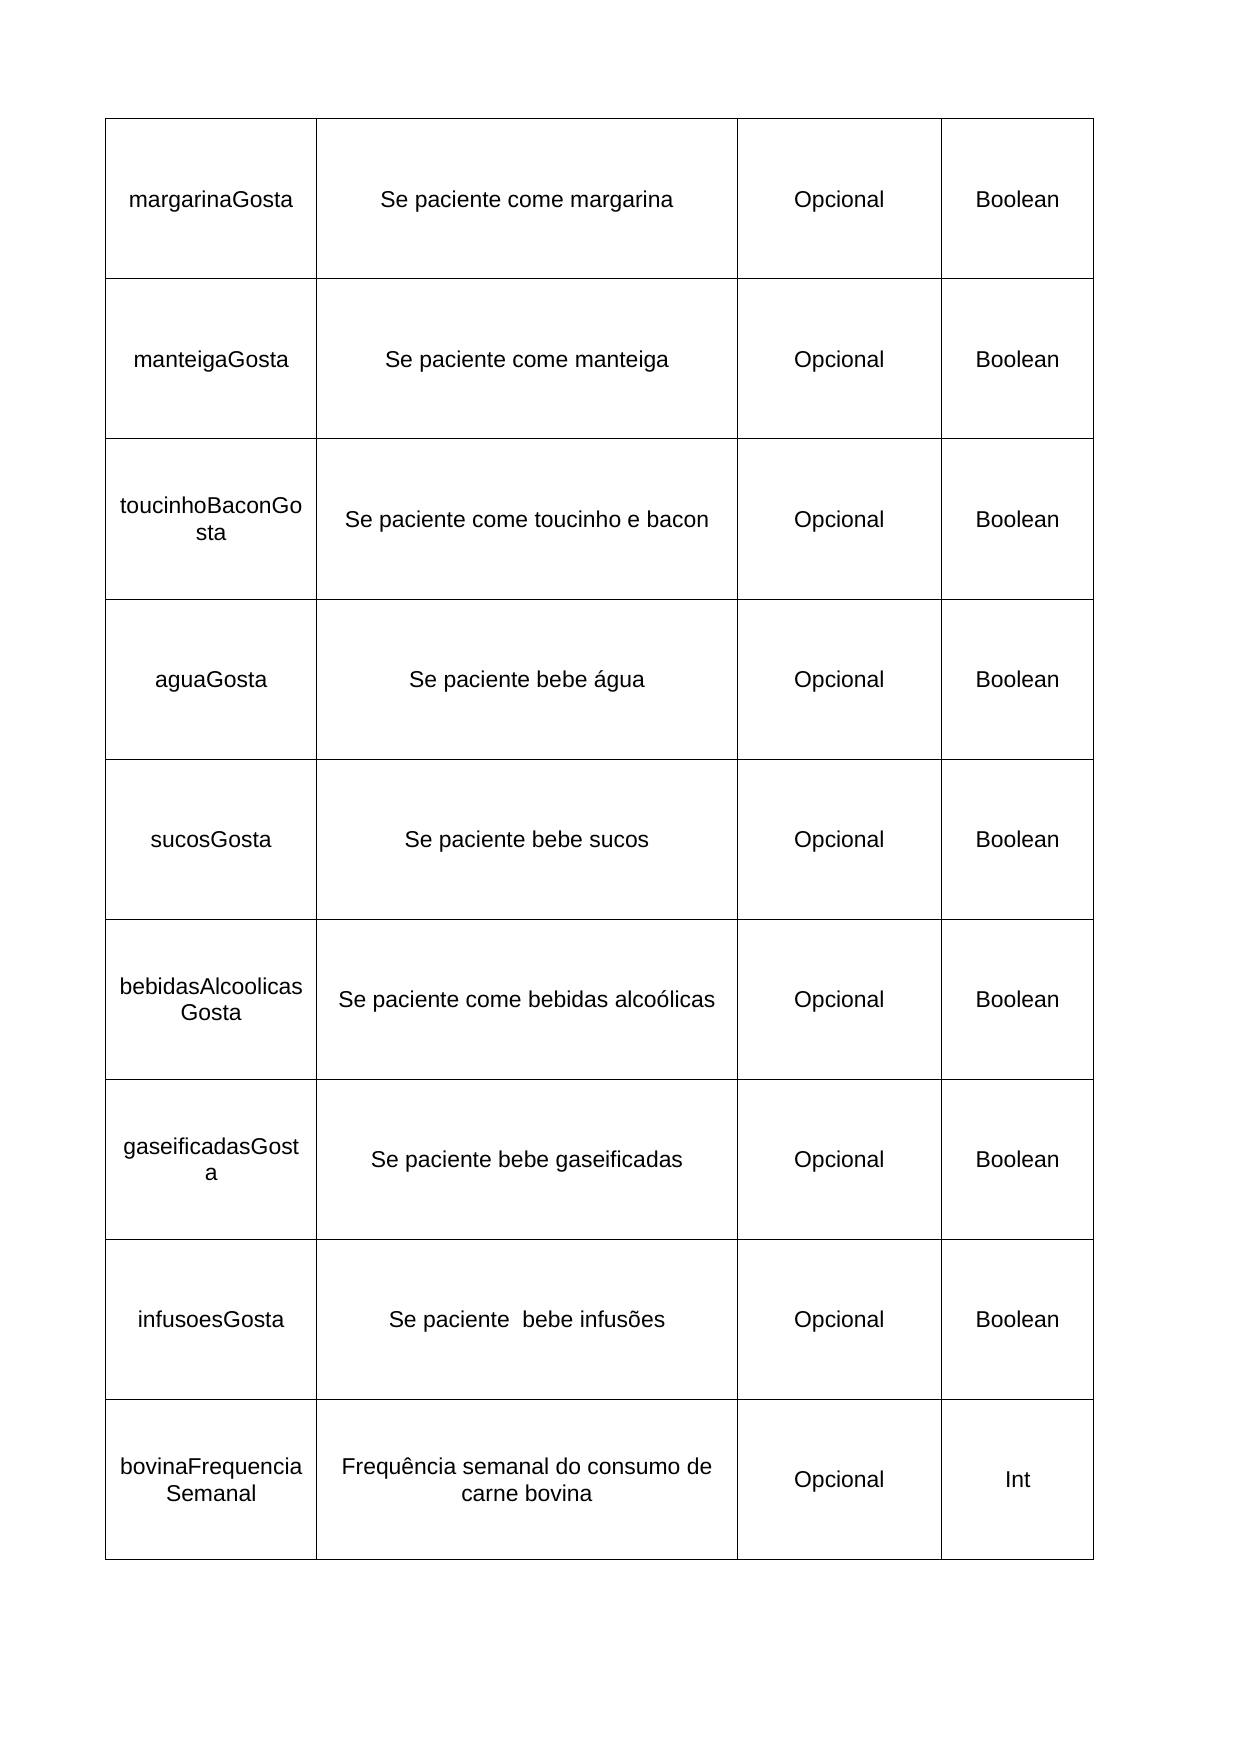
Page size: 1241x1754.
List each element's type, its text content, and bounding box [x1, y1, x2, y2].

table_cell Boolean [942, 760, 1093, 919]
table_cell Opcional [738, 1080, 941, 1239]
table_cell Opcional [738, 600, 941, 758]
table_cell Opcional [738, 119, 941, 278]
table_cell Boolean [942, 439, 1093, 598]
table_cell Boolean [942, 279, 1093, 438]
table_cell Se paciente come bebidas alcoólicas [317, 920, 737, 1079]
table_cell Opcional [738, 1240, 941, 1399]
table_cell Boolean [942, 600, 1093, 758]
table_cell Opcional [738, 920, 941, 1079]
table_cell Se paciente bebe sucos [317, 760, 737, 919]
table_cell toucinhoBaconGosta [106, 439, 316, 598]
table_cell Se paciente bebe gaseificadas [317, 1080, 737, 1239]
table_cell Se paciente come margarina [317, 119, 737, 278]
table_cell Opcional [738, 1400, 941, 1559]
table_cell sucosGosta [106, 760, 316, 919]
table_cell Se paciente bebe infusões [317, 1240, 737, 1399]
table_cell Opcional [738, 439, 941, 598]
table_cell Opcional [738, 279, 941, 438]
table_cell Opcional [738, 760, 941, 919]
table_cell Frequência semanal do consumo de carne bovina [317, 1400, 737, 1559]
table_cell bebidasAlcoolicasGosta [106, 920, 316, 1079]
table_cell Boolean [942, 1080, 1093, 1239]
table_cell Boolean [942, 119, 1093, 278]
table_cell Se paciente come manteiga [317, 279, 737, 438]
table_cell aguaGosta [106, 600, 316, 758]
table_cell infusoesGosta [106, 1240, 316, 1399]
table_cell bovinaFrequenciaSemanal [106, 1400, 316, 1559]
table_cell Boolean [942, 920, 1093, 1079]
table_cell Se paciente bebe água [317, 600, 737, 758]
table_cell Boolean [942, 1240, 1093, 1399]
table_cell Int [942, 1400, 1093, 1559]
table_cell manteigaGosta [106, 279, 316, 438]
table_cell Se paciente come toucinho e bacon [317, 439, 737, 598]
table_cell margarinaGosta [106, 119, 316, 278]
table_cell gaseificadasGosta [106, 1080, 316, 1239]
